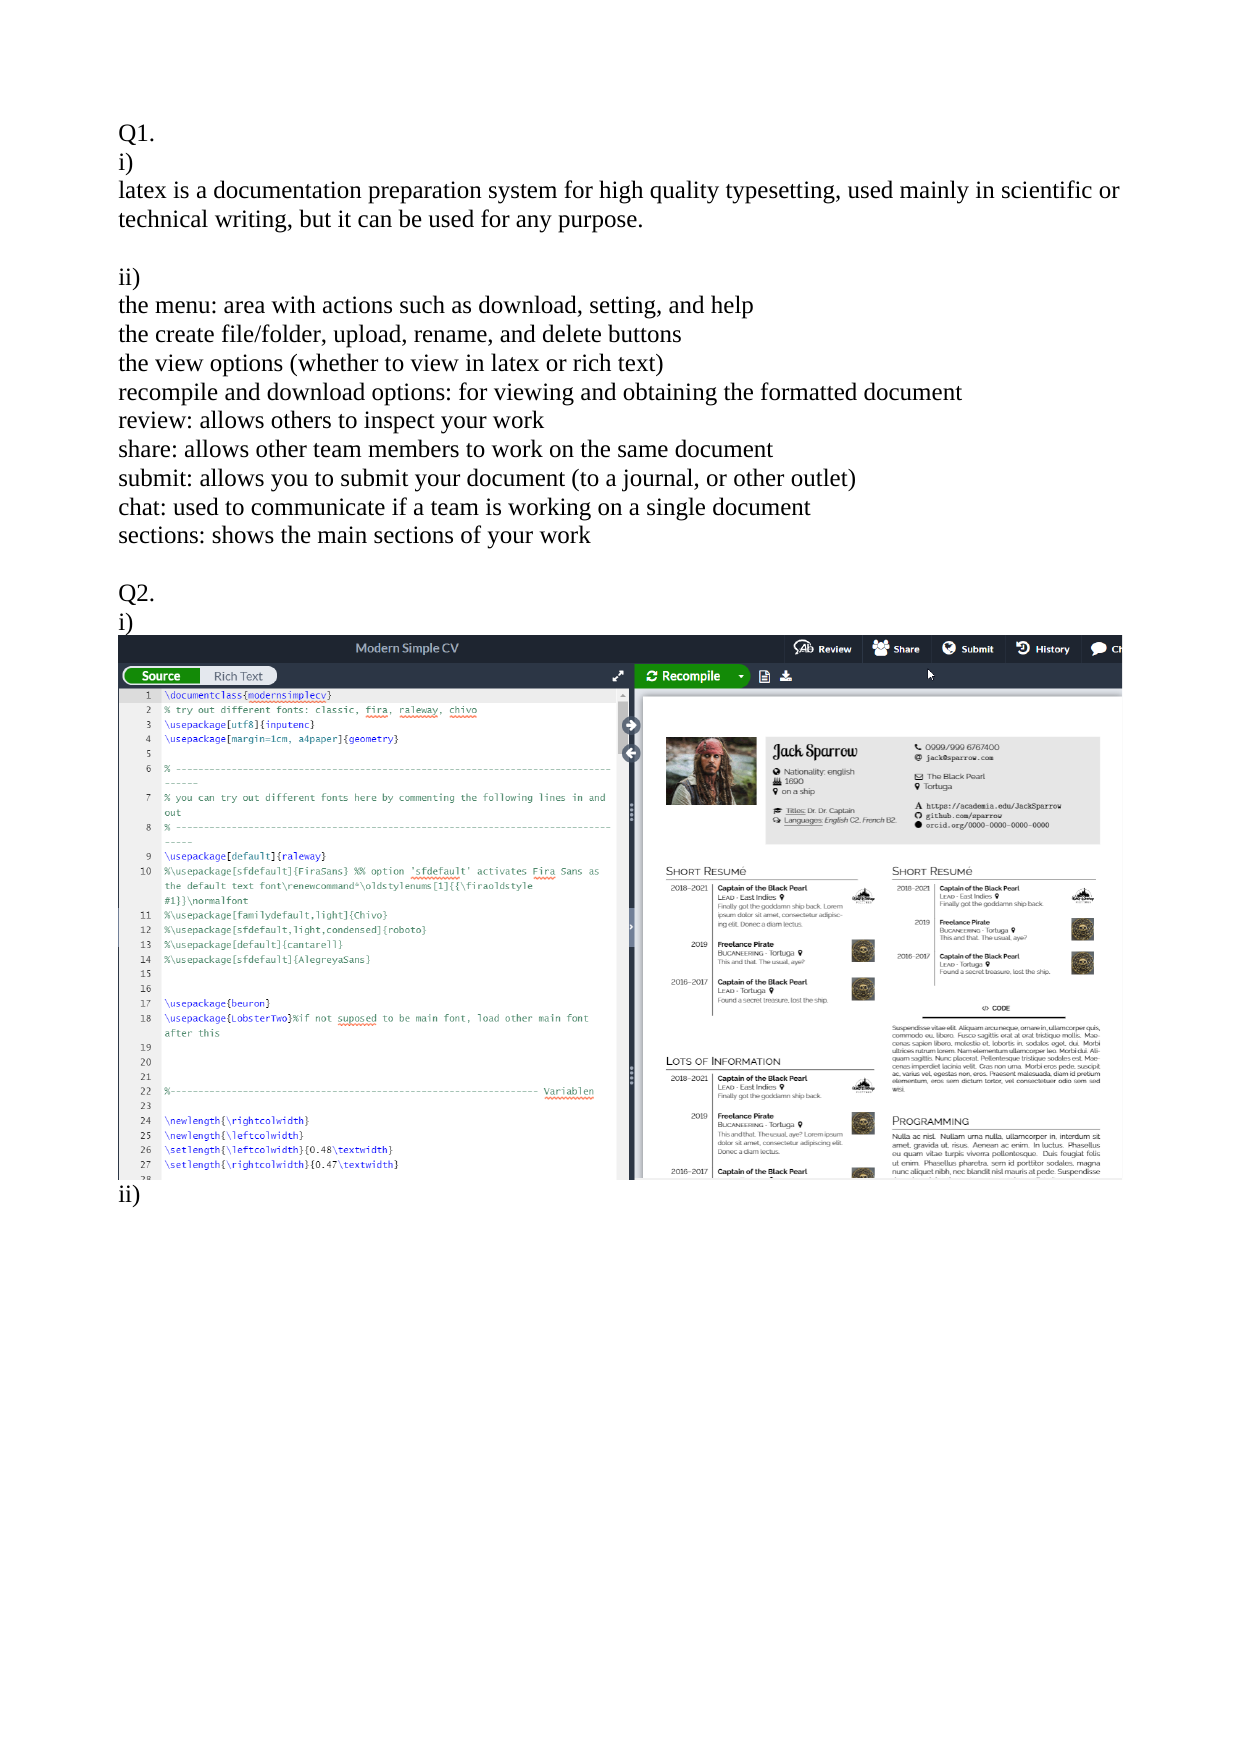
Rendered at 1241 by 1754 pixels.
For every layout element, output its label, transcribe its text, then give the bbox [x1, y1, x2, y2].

text the menu: area with actions such as download, setting, and help [118, 291, 1122, 319]
text the create file/folder, upload, rename, and delete buttons [118, 319, 1122, 348]
text Q1. [118, 118, 1122, 147]
text latex is a documentation preparation system for high quality typesetting, used mainly in scientific or technical writing, but it can be used for any purpose. [118, 176, 1122, 233]
text submit: allows you to submit your document (to a journal, or other outlet) [118, 463, 1122, 492]
text sections: shows the main sections of your work [118, 521, 1122, 549]
text ii) [118, 262, 1122, 291]
text i) [118, 607, 1122, 635]
text recompile and download options: for viewing and obtaining the formatted document [118, 377, 1122, 406]
text Q2. [118, 578, 1122, 607]
text share: allows other team members to work on the same document [118, 434, 1122, 463]
text i) [118, 147, 1122, 176]
text review: allows others to inspect your work [118, 406, 1122, 434]
text ii) [118, 1180, 1122, 1208]
text chat: used to communicate if a team is working on a single document [118, 492, 1122, 521]
picture [118, 635, 1123, 1180]
text the view options (whether to view in latex or rich text) [118, 348, 1122, 377]
